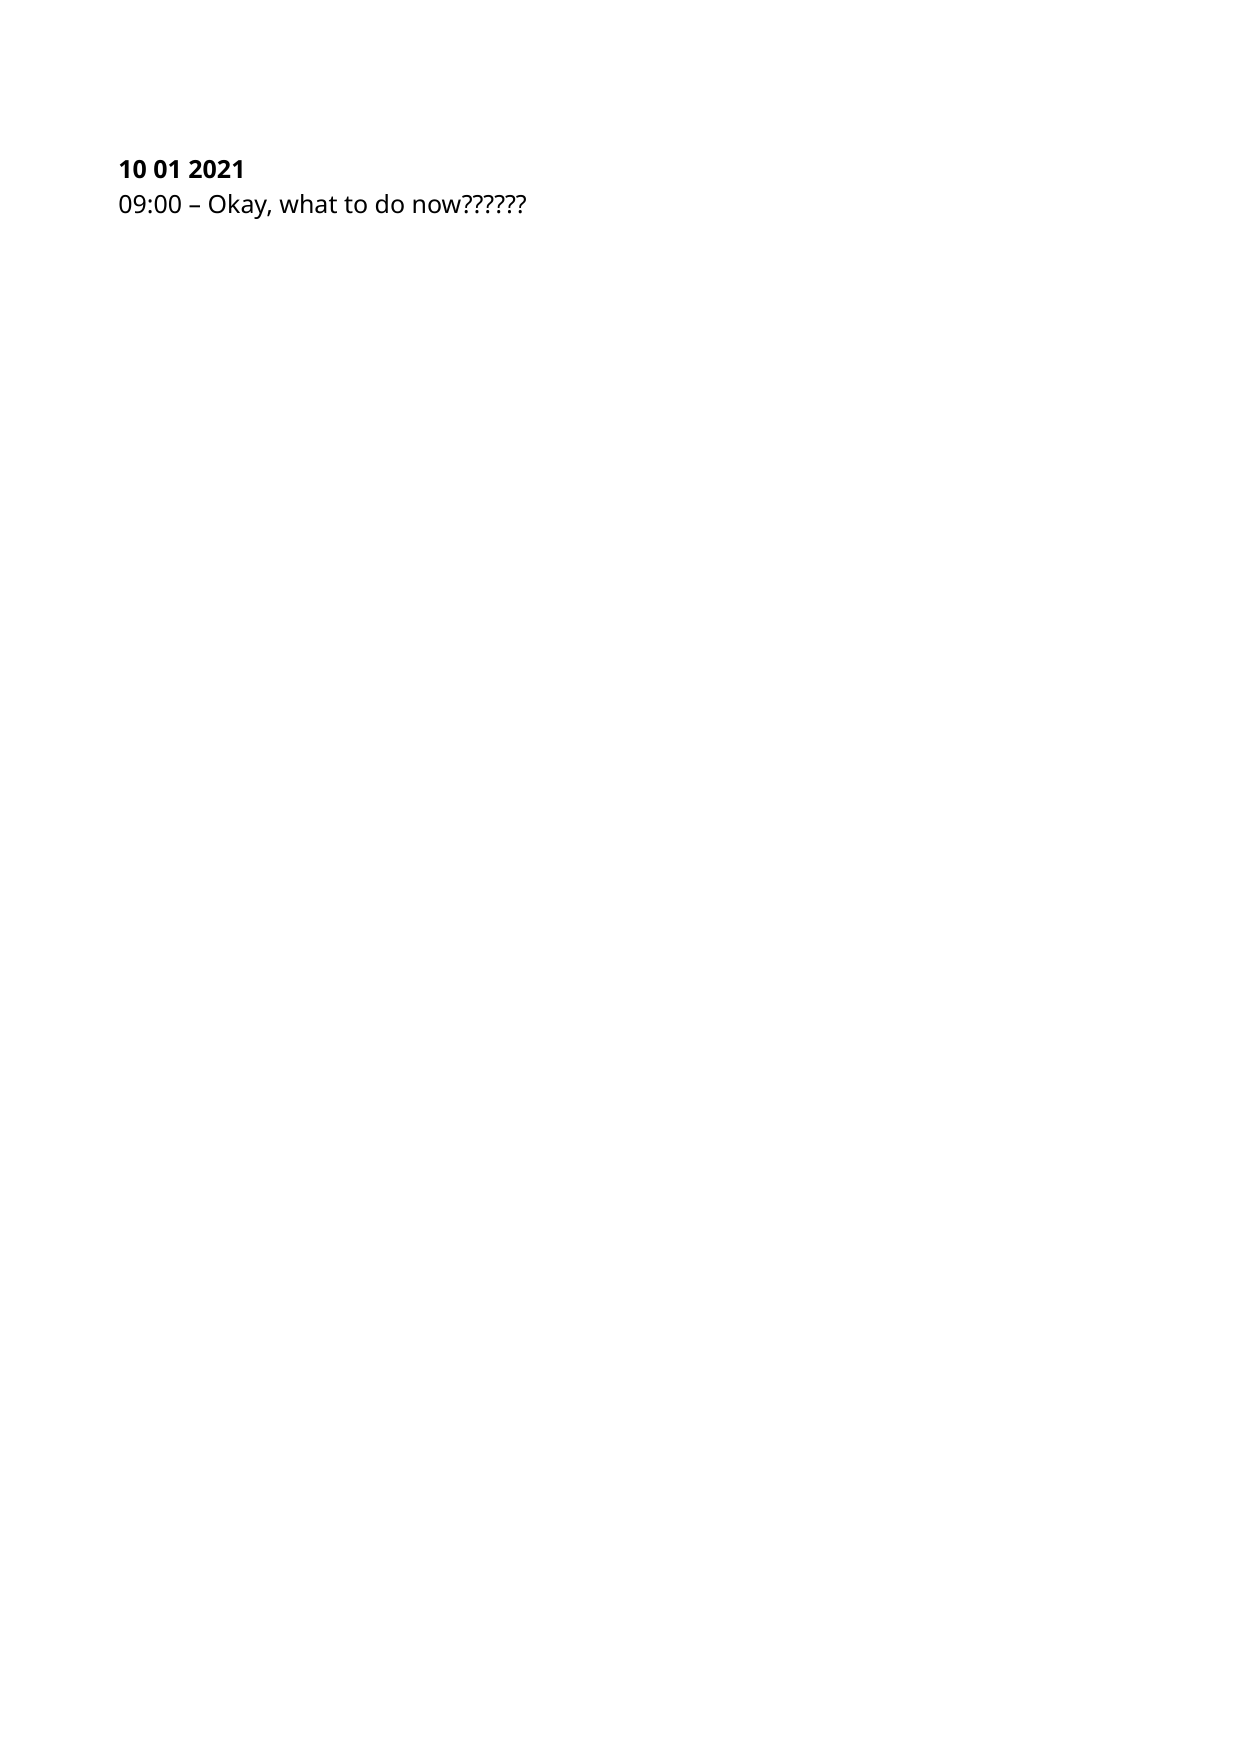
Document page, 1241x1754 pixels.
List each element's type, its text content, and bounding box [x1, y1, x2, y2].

text 09:00 – Okay, what to do now?????? [118, 186, 1122, 220]
text 10 01 2021 [118, 152, 1122, 186]
